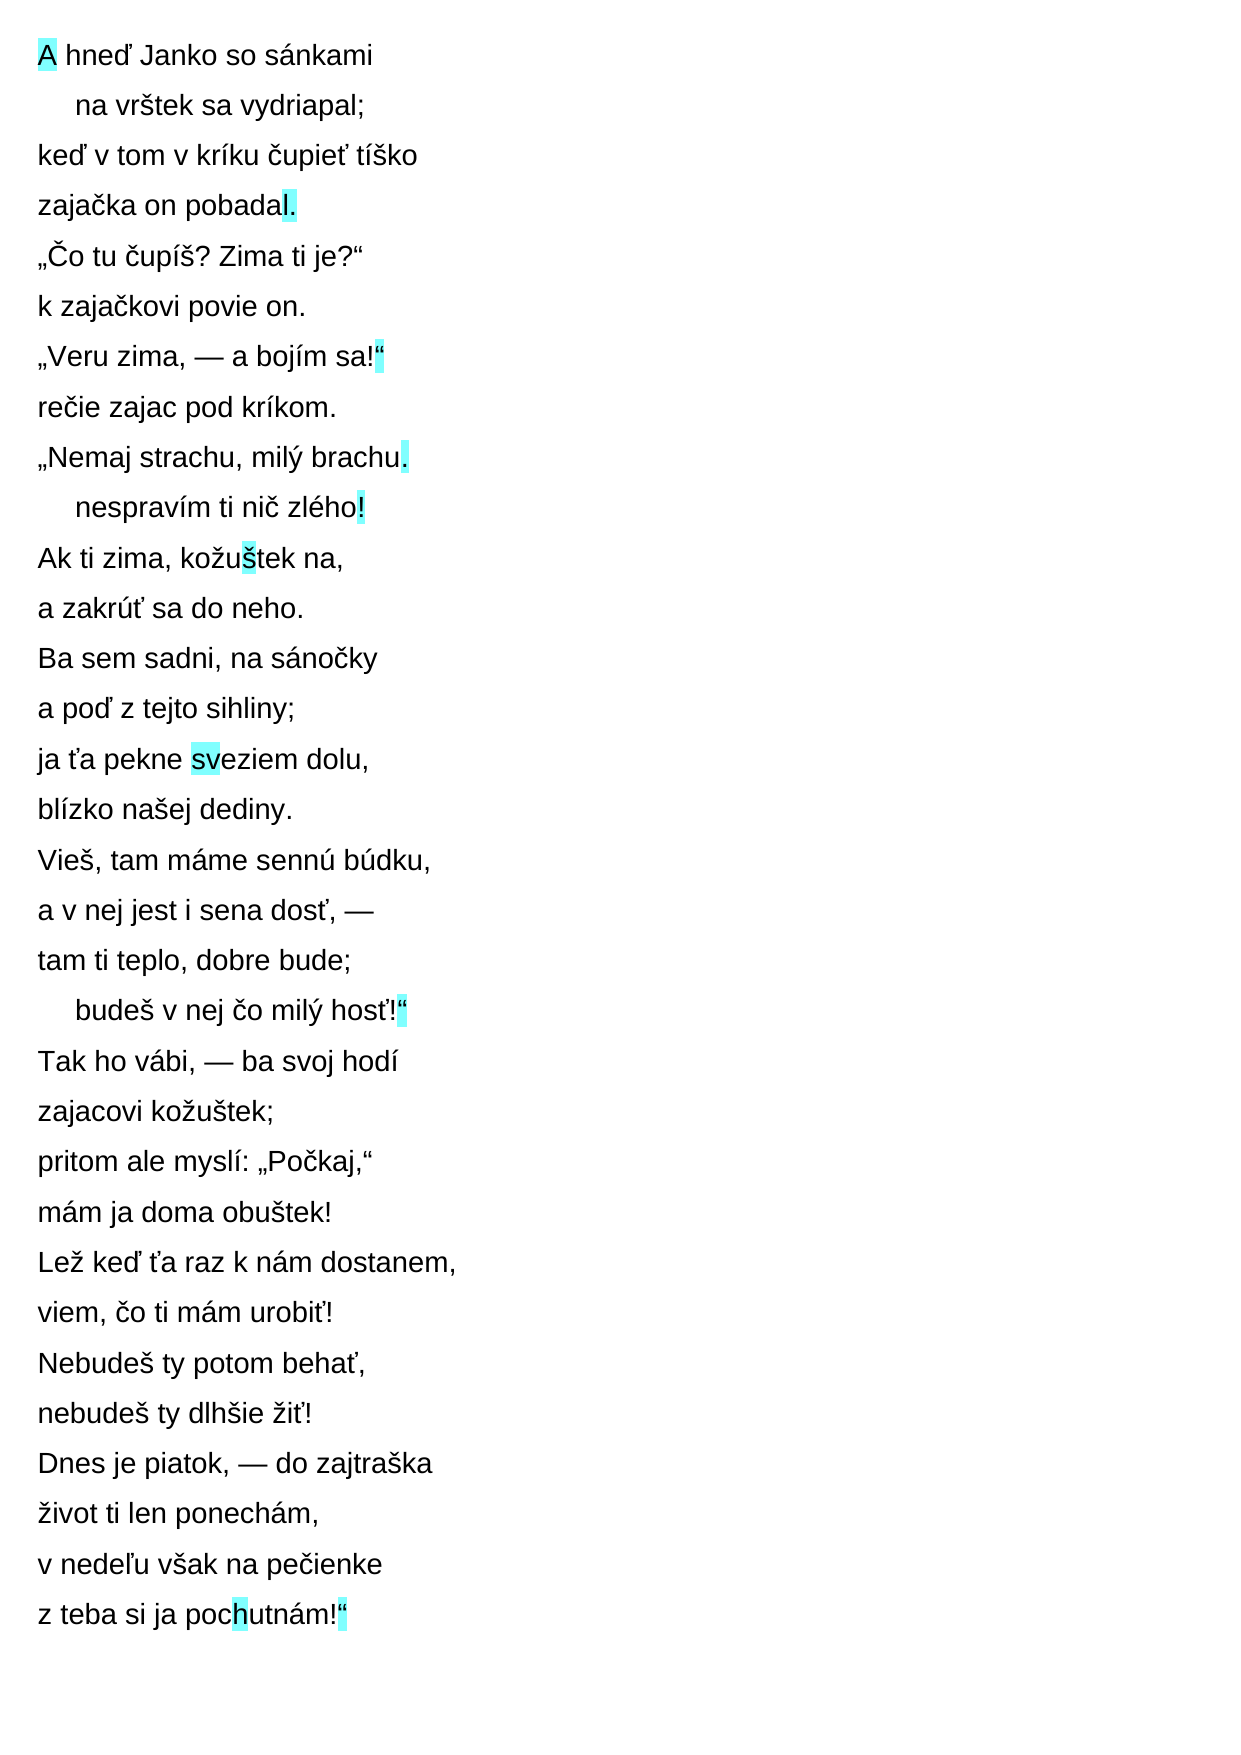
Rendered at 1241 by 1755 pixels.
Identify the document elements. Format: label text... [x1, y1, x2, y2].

text Tak ho vábi, — ba svoj hodí [37, 1044, 1130, 1077]
text pritom ale myslí: „Počkaj,“ [37, 1144, 1130, 1178]
text keď v tom v kríku čupieť tíško [37, 138, 1130, 172]
text v nedeľu však na pečienke [37, 1547, 1130, 1580]
text Lež keď ťa raz k nám dostanem, [37, 1245, 1130, 1278]
text zajacovi kožuštek; [37, 1094, 1130, 1128]
text Vieš, tam máme sennú búdku, [37, 842, 1130, 876]
text z teba si ja pochutnám!“ [37, 1597, 1130, 1631]
text ja ťa pekne sveziem dolu, [37, 742, 1130, 775]
text Nebudeš ty potom behať, [37, 1346, 1130, 1379]
text k zajačkovi povie on. [37, 289, 1130, 323]
text budeš v nej čo milý hosť!“ [37, 993, 1130, 1027]
text blízko našej dediny. [37, 792, 1130, 826]
text A hneď Janko so sánkami [37, 37, 1130, 71]
text a v nej jest i sena dosť, — [37, 893, 1130, 926]
text zajačka on pobadal. [37, 188, 1130, 222]
text nebudeš ty dlhšie žiť! [37, 1396, 1130, 1429]
text Dnes je piatok, — do zajtraška [37, 1446, 1130, 1480]
text tam ti teplo, dobre bude; [37, 943, 1130, 977]
text Ba sem sadni, na sánočky [37, 641, 1130, 675]
text a poď z tejto sihliny; [37, 692, 1130, 725]
text „Čo tu čupíš? Zima ti je?“ [37, 239, 1130, 272]
text život ti len ponechám, [37, 1497, 1130, 1530]
text mám ja doma obuštek! [37, 1195, 1130, 1228]
text „Nemaj strachu, milý brachu. [37, 440, 1130, 473]
text Ak ti zima, kožuštek na, [37, 541, 1130, 574]
text na vrštek sa vydriapal; [37, 88, 1130, 121]
text viem, čo ti mám urobiť! [37, 1295, 1130, 1329]
text „Veru zima, — a bojím sa!“ [37, 339, 1130, 373]
text nespravím ti nič zlého! [37, 490, 1130, 524]
text rečie zajac pod kríkom. [37, 390, 1130, 423]
text a zakrúť sa do neho. [37, 591, 1130, 624]
